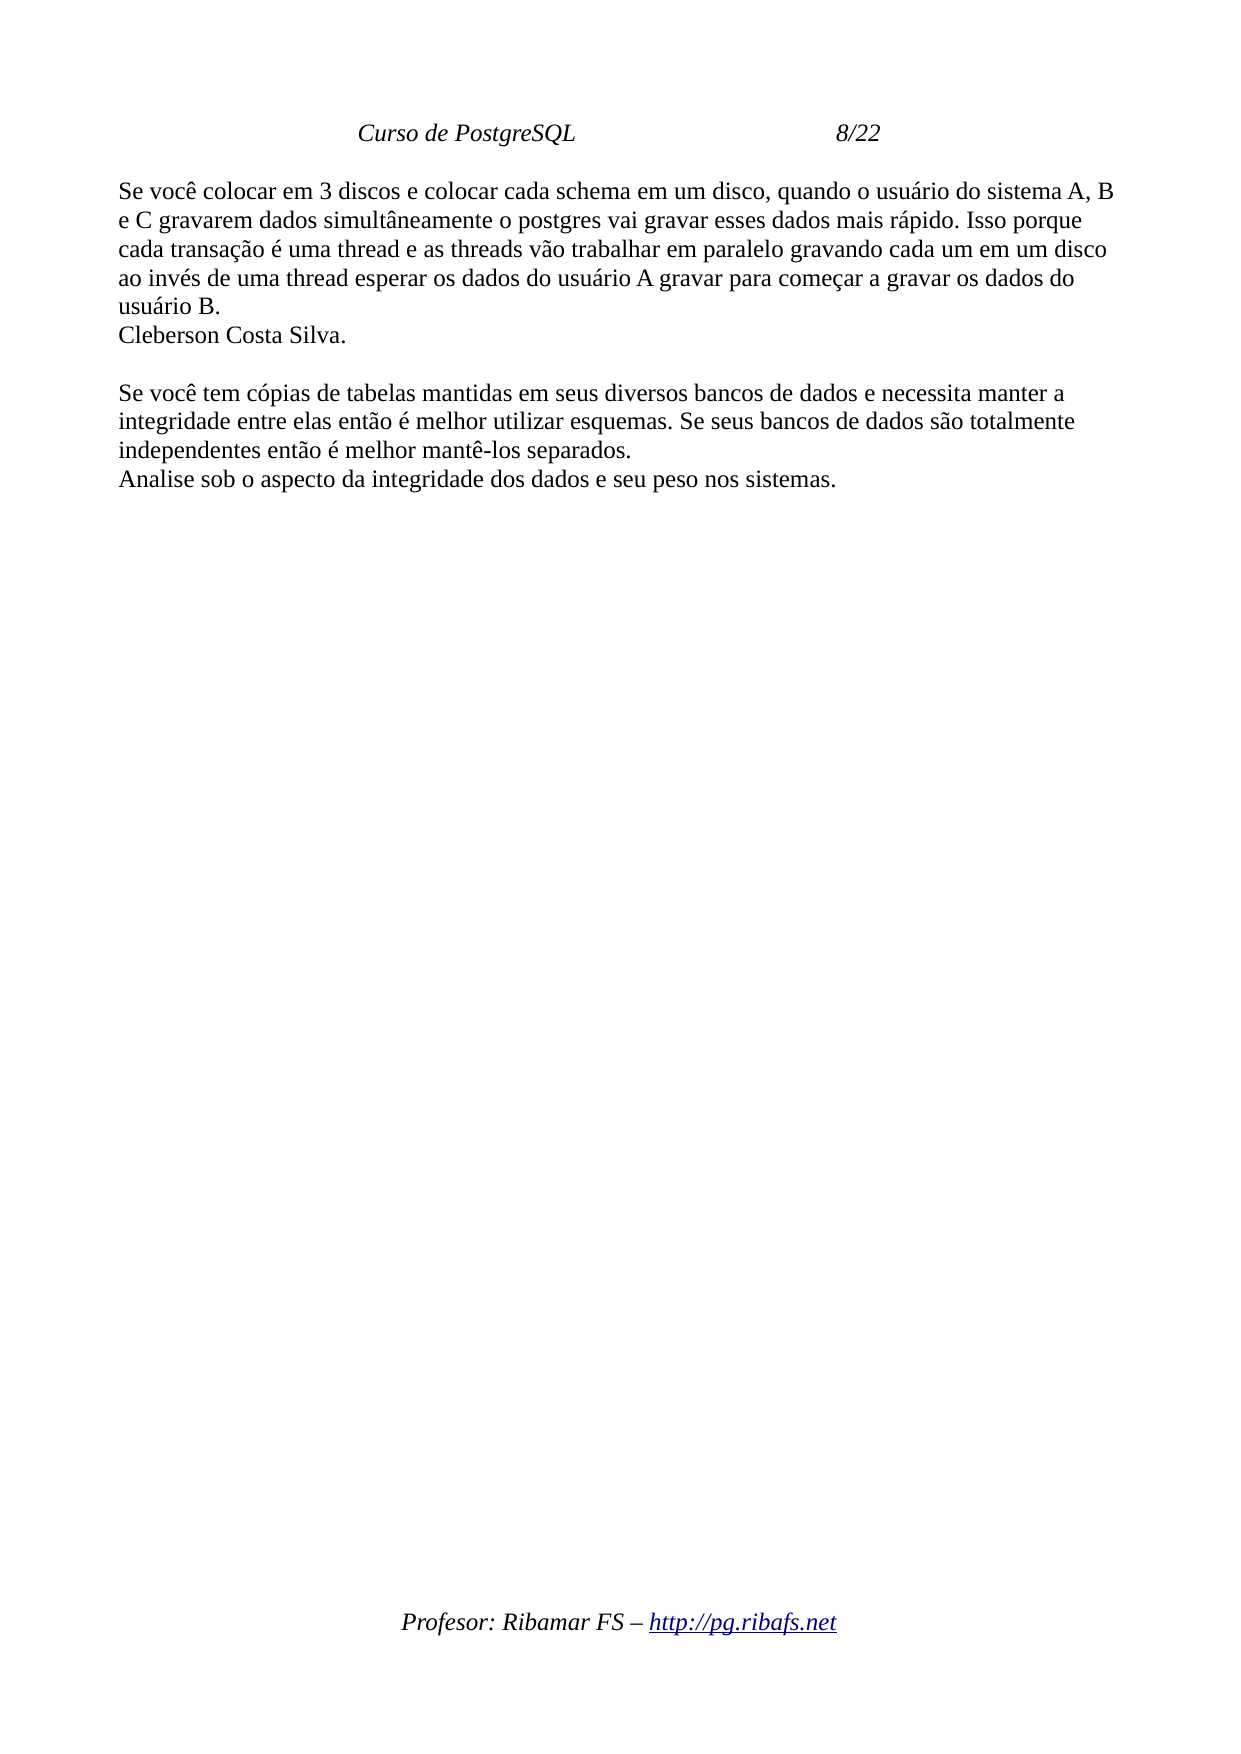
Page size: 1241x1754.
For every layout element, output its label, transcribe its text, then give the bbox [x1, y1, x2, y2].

text ao invés de uma thread esperar os dados do usuário A gravar para começar a gravar os dados do [118, 263, 1122, 291]
text cada transação é uma thread e as threads vão trabalhar em paralelo gravando cada um em um disco [118, 234, 1122, 263]
text e C gravarem dados simultâneamente o postgres vai gravar esses dados mais rápido. Isso porque [118, 205, 1122, 234]
text Se você tem cópias de tabelas mantidas em seus diversos bancos de dados e necessita manter a [118, 378, 1122, 406]
text Cleberson Costa Silva. [118, 320, 1122, 349]
text integridade entre elas então é melhor utilizar esquemas. Se seus bancos de dados são totalmente [118, 406, 1122, 435]
text usuário B. [118, 291, 1122, 320]
text Se você colocar em 3 discos e colocar cada schema em um disco, quando o usuário do sistema A, B [118, 176, 1122, 205]
text independentes então é melhor mantê-los separados. [118, 435, 1122, 464]
text Analise sob o aspecto da integridade dos dados e seu peso nos sistemas. [118, 464, 1122, 493]
